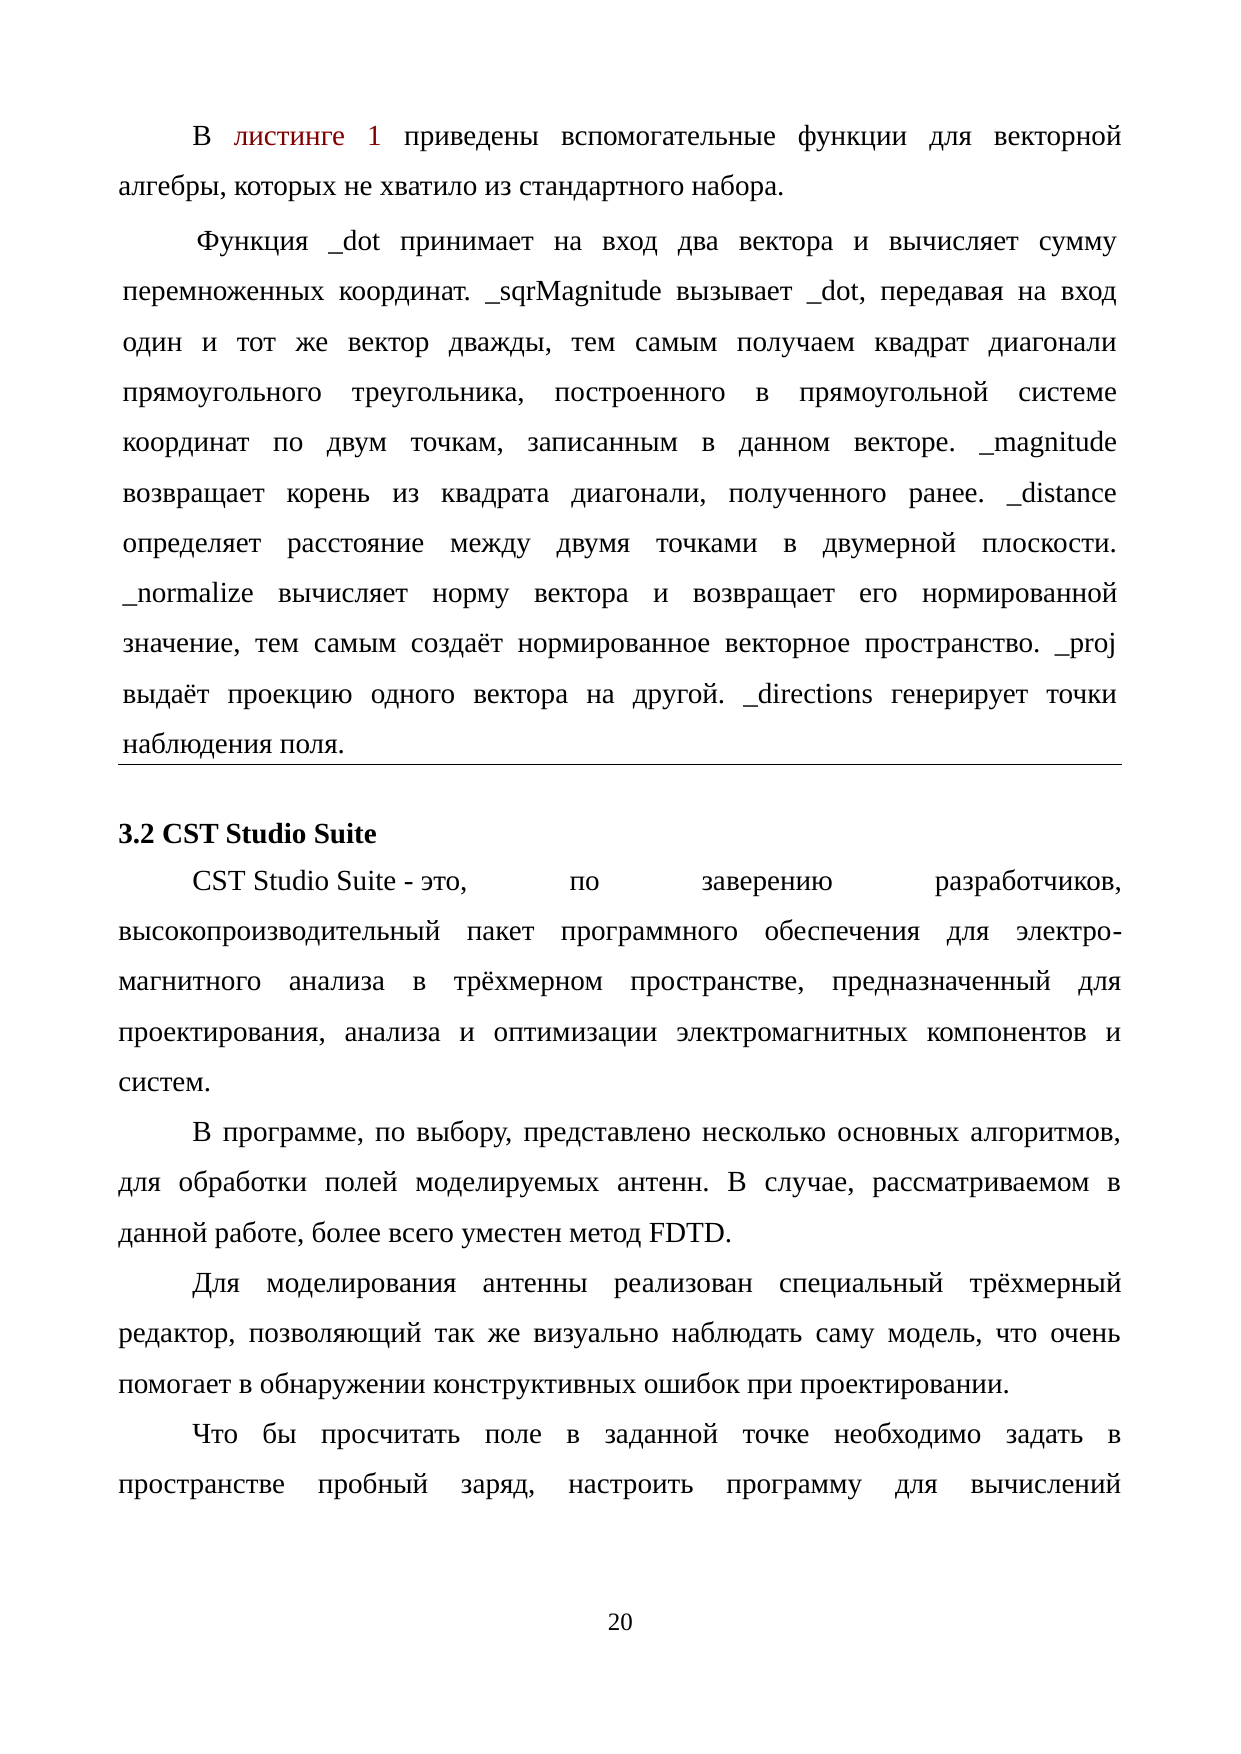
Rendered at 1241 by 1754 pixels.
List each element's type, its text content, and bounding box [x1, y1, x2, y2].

subtitle 3.2 CST Studio Suite [118, 817, 1122, 850]
text CST Studio Suite ‑ это, по заверению разработчиков, высокопроизводительный пакет программного обеспечения для электро­магнитного анализа в трёхмерном пространстве, предназначенный для проектирования, анализа и оптимизации электромагнитных компонентов и систем. [118, 863, 1122, 1097]
text В программе, по выбору, представлено несколько основных алгоритмов, для обработки полей моделируемых антенн. В случае, рассматриваемом в данной работе, более всего уместен метод FDTD. [118, 1114, 1122, 1248]
text В листинге 1 приведены вспомогательные функции для векторной алгебры, которых не хватило из стандартного набора. [118, 118, 1122, 202]
text Для моделирования антенны реализован специальный трёхмерный редактор, позволяющий так же визуально наблюдать саму модель, что очень помогает в обнаружении конструктивных ошибок при проектировании. [118, 1265, 1122, 1399]
text Функция _dot принимает на вход два вектора и вычисляет сумму перемноженных координат. _sqrMagnitude вызывает _dot, передавая на вход один и тот же вектор дважды, тем самым получаем квадрат диагонали прямоугольного треугольника, построенного в прямоугольной системе координат по двум точкам, записанным в данном векторе. _magnitude возвращает корень из квадрата диагонали, полученного ранее. _distance определяет расстояние между двумя точками в двумерной плоскости. _normalize вычисляет норму вектора и возвращает его нормированной значение, тем самым создаёт нормированное векторное пространство. _proj выдаёт проекцию одного вектора на другой. _directions генерирует точки наблюдения поля. [118, 219, 1122, 764]
text Что бы просчитать поле в заданной точке необходимо задать в пространстве пробный заряд, настроить программу для вычислений [118, 1416, 1122, 1500]
